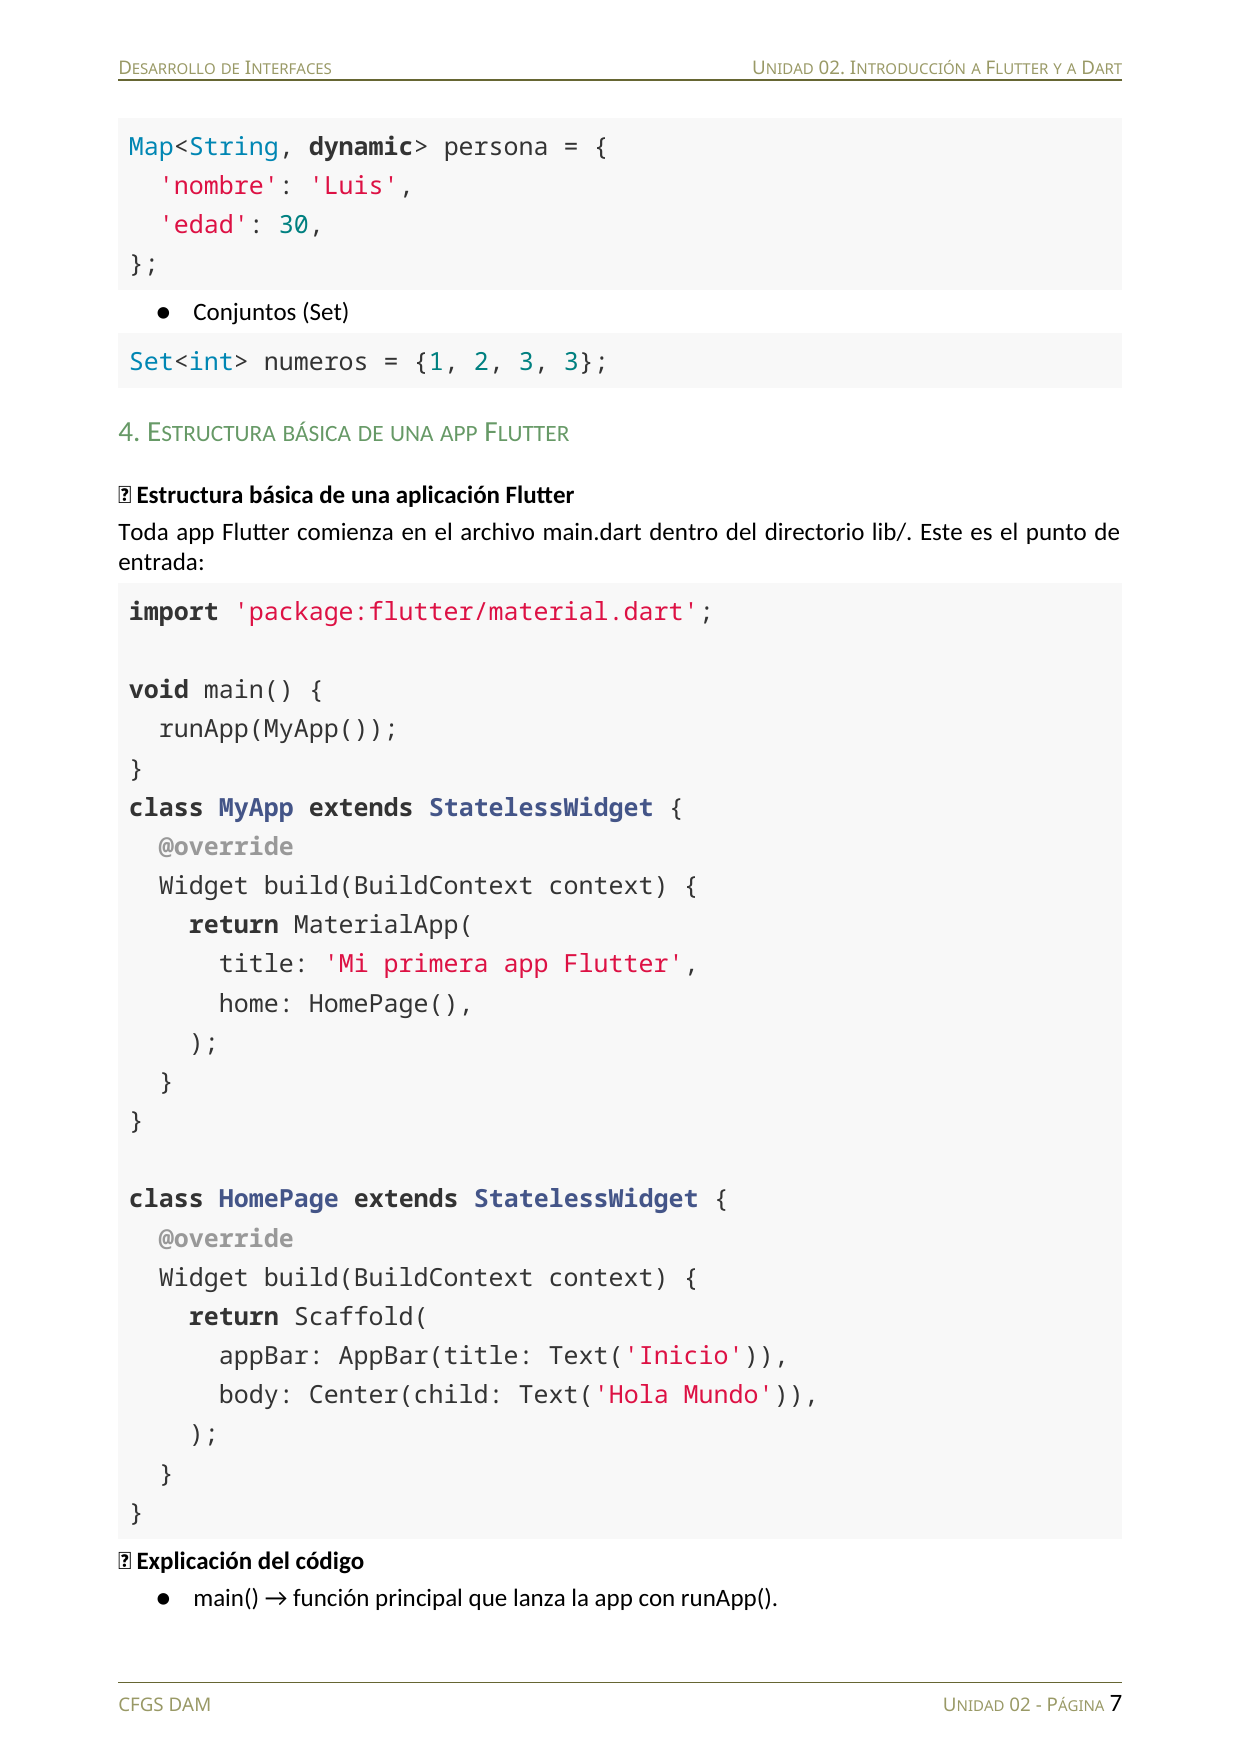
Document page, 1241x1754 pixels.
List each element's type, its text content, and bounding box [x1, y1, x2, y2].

text 🔷 Estructura básica de una aplicación Flutter [118, 479, 1122, 509]
text 🔷 Explicación del código [118, 1545, 1122, 1575]
text Toda app Flutter comienza en el archivo main.dart dentro del directorio lib/. Este es el punto de entrada: [118, 516, 1122, 577]
subtitle 4. Estructura básica de una app Flutter [118, 413, 1122, 449]
table_header Set<int> numeros = {1, 2, 3, 3}; [118, 333, 1122, 388]
table_header import 'package:flutter/material.dart'; void main() { runApp(MyApp()); } class MyApp extends StatelessWidget { @override Widget build(BuildContext context) { return MaterialApp( title: 'Mi primera app Flutter', home: HomePage(), ); } } class HomePage extends StatelessWidget { @override Widget build(BuildContext context) { return Scaffold( appBar: AppBar(title: Text('Inicio')), body: Center(child: Text('Hola Mundo')), ); } } [118, 583, 1122, 1539]
list main() → función principal que lanza la app con runApp(). [156, 1582, 1122, 1612]
table_header Map<String, dynamic> persona = { 'nombre': 'Luis', 'edad': 30, }; [118, 118, 1122, 290]
list Conjuntos (Set) [156, 296, 1122, 327]
